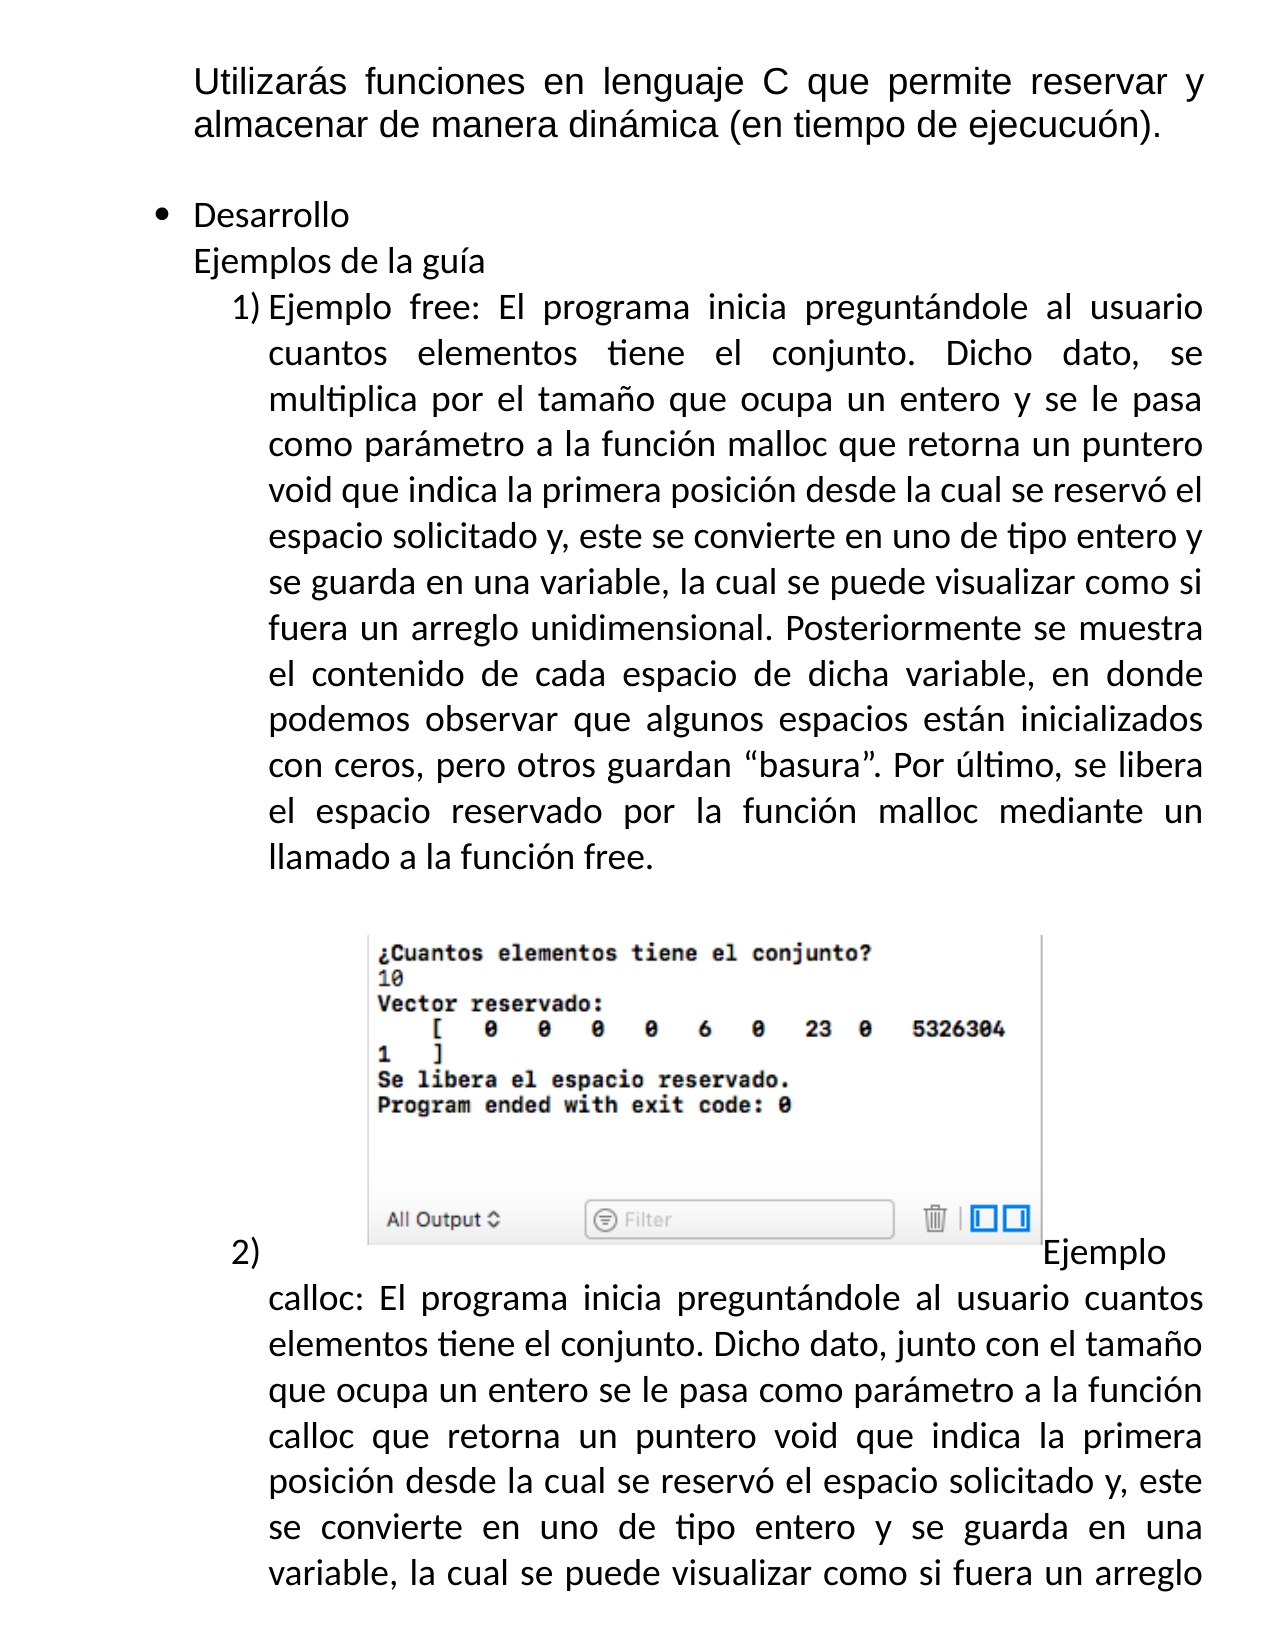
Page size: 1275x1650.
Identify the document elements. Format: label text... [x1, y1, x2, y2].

text Utilizarás funciones en lenguaje C que permite reservar y almacenar de manera dinámica (en tiempo de ejecucuón). [193, 59, 1205, 145]
list Desarrollo [156, 191, 1205, 237]
list Ejemplo free: El programa inicia preguntándole al usuario cuantos elementos tiene el conjunto. Dicho dato, se multiplica por el tamaño que ocupa un entero y se le pasa como parámetro a la función malloc que retorna un puntero void que indica la primera posición desde la cual se reservó el espacio solicitado y, este se convierte en uno de tipo entero y se guarda en una variable, la cual se puede visualizar como si fuera un arreglo unidimensional. Posteriormente se muestra el contenido de cada espacio de dicha variable, en donde podemos observar que algunos espacios están inicializados con ceros, pero otros guardan “basura”. Por último, se libera el espacio reservado por la función malloc mediante un llamado a la función free. [231, 283, 1205, 879]
list Ejemplo calloc: El programa inicia preguntándole al usuario cuantos elementos tiene el conjunto. Dicho dato, junto con el tamaño que ocupa un entero se le pasa como parámetro a la función calloc que retorna un puntero void que indica la primera posición desde la cual se reservó el espacio solicitado y, este se convierte en uno de tipo entero y se guarda en una variable, la cual se puede visualizar como si fuera un arreglo [231, 1228, 1205, 1595]
text Ejemplos de la guía [193, 237, 1205, 283]
